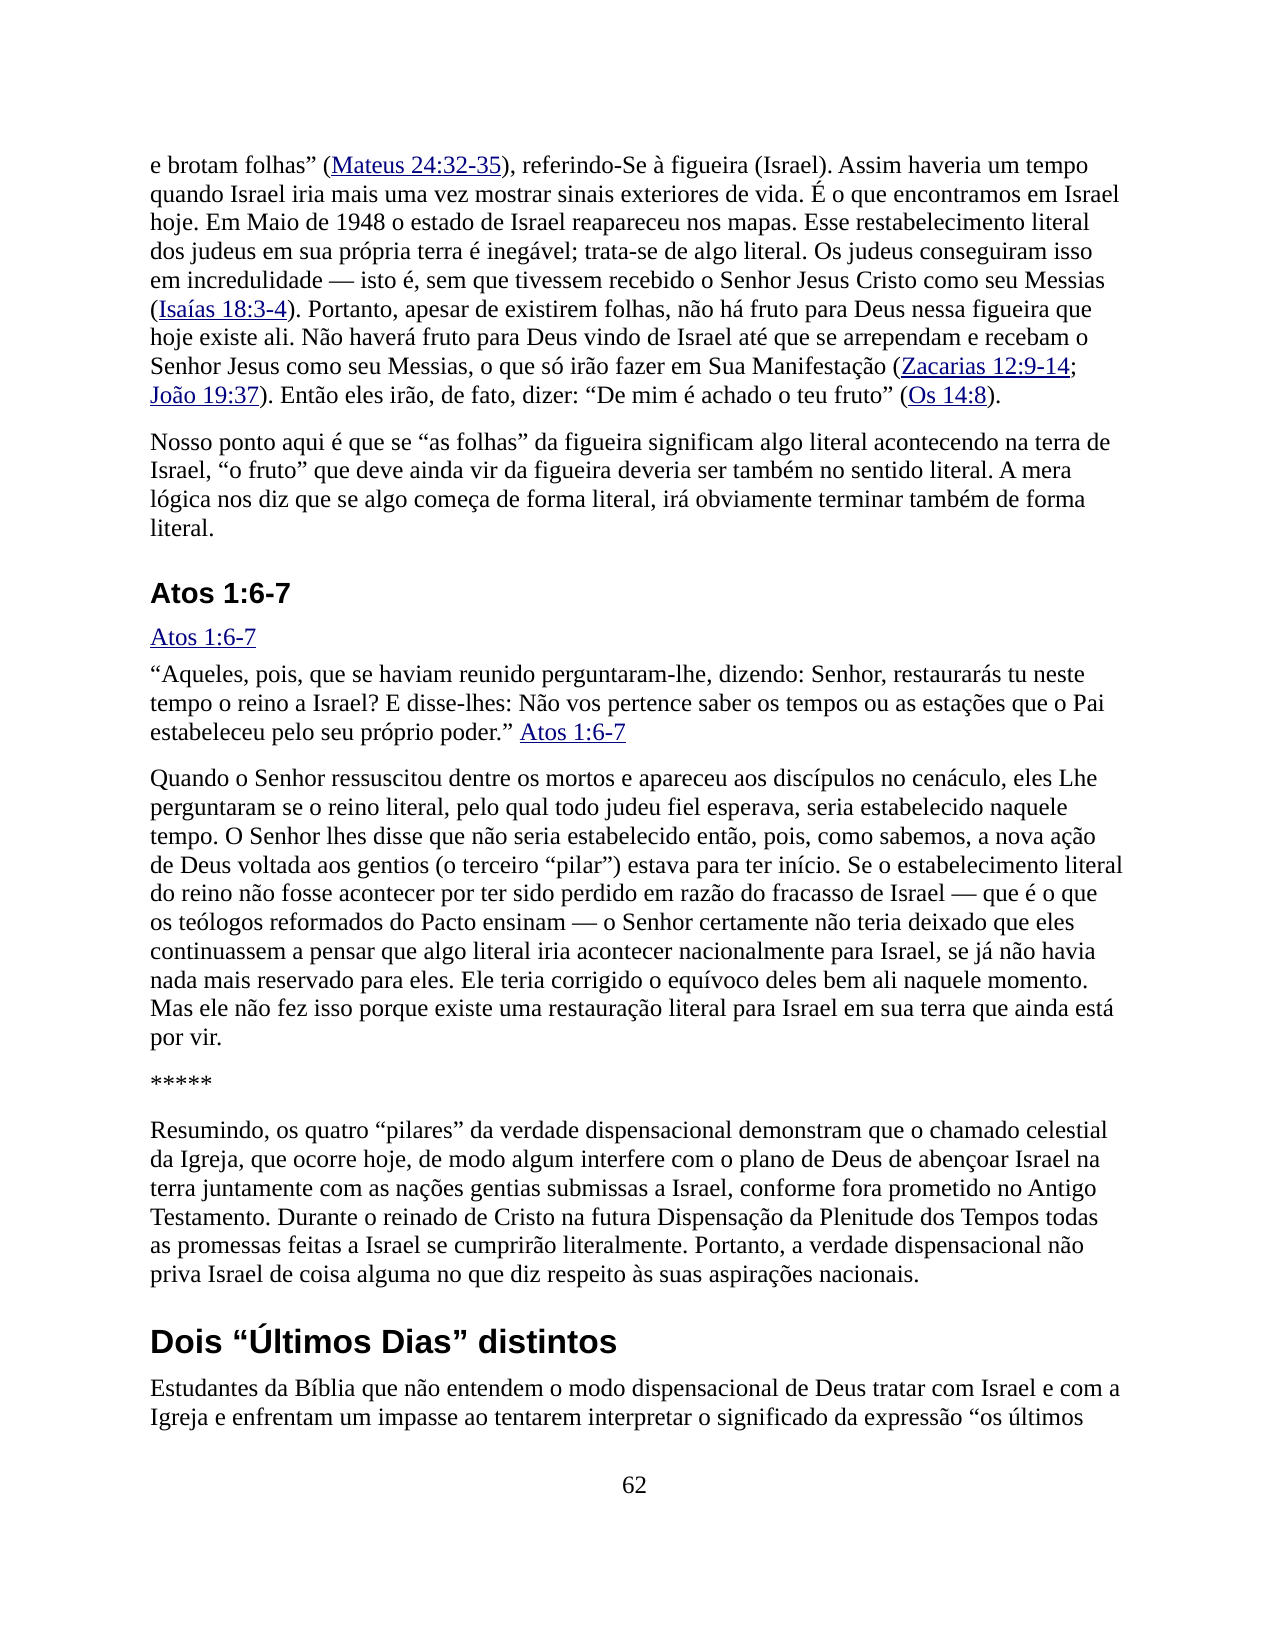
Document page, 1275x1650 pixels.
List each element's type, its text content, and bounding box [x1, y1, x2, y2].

text e brotam folhas” (Mateus 24:32-35), referindo-Se à figueira (Israel). Assim haveria um tempo quando Israel iria mais uma vez mostrar sinais exteriores de vida. É o que encontramos em Israel hoje. Em Maio de 1948 o estado de Israel reapareceu nos mapas. Esse restabelecimento literal dos judeus em sua própria terra é inegável; trata-se de algo literal. Os judeus conseguiram isso em incredulidade — isto é, sem que tivessem recebido o Senhor Jesus Cristo como seu Messias (Isaías 18:3-4). Portanto, apesar de existirem folhas, não há fruto para Deus nessa figueira que hoje existe ali. Não haverá fruto para Deus vindo de Israel até que se arrependam e recebam o Senhor Jesus como seu Messias, o que só irão fazer em Sua Manifestação (Zacarias 12:9-14; João 19:37). Então eles irão, de fato, dizer: “De mim é achado o teu fruto” (Os 14:8). [150, 150, 1125, 409]
text ***** [150, 1069, 1125, 1098]
text Quando o Senhor ressuscitou dentre os mortos e apareceu aos discípulos no cenáculo, eles Lhe perguntaram se o reino literal, pelo qual todo judeu fiel esperava, seria estabelecido naquele tempo. O Senhor lhes disse que não seria estabelecido então, pois, como sabemos, a nova ação de Deus voltada aos gentios (o terceiro “pilar”) estava para ter início. Se o estabelecimento literal do reino não fosse acontecer por ter sido perdido em razão do fracasso de Israel — que é o que os teólogos reformados do Pacto ensinam — o Senhor certamente não teria deixado que eles continuassem a pensar que algo literal iria acontecer nacionalmente para Israel, se já não havia nada mais reservado para eles. Ele teria corrigido o equívoco deles bem ali naquele momento. Mas ele não fez isso porque existe uma restauração literal para Israel em sua terra que ainda está por vir. [150, 763, 1125, 1051]
text Estudantes da Bíblia que não entendem o modo dispensacional de Deus tratar com Israel e com a Igreja e enfrentam um impasse ao tentarem interpretar o significado da expressão “os últimos [150, 1373, 1125, 1431]
subtitle Dois “Últimos Dias” distintos [150, 1322, 1125, 1361]
subtitle Atos 1:6-7 [150, 576, 1125, 609]
text Resumindo, os quatro “pilares” da verdade dispensacional demonstram que o chamado celestial da Igreja, que ocorre hoje, de modo algum interfere com o plano de Deus de abençoar Israel na terra juntamente com as nações gentias submissas a Israel, conforme fora prometido no Antigo Testamento. Durante o reinado de Cristo na futura Dispensação da Plenitude dos Tempos todas as promessas feitas a Israel se cumprirão literalmente. Portanto, a verdade dispensacional não priva Israel de coisa alguma no que diz respeito às suas aspirações nacionais. [150, 1116, 1125, 1288]
text Atos 1:6-7 [150, 622, 1125, 650]
text “Aqueles, pois, que se haviam reunido perguntaram-lhe, dizendo: Senhor, restaurarás tu neste tempo o reino a Israel? E disse-lhes: Não vos pertence saber os tempos ou as estações que o Pai estabeleceu pelo seu próprio poder.” Atos 1:6-7 [150, 659, 1125, 746]
text Nosso ponto aqui é que se “as folhas” da figueira significam algo literal acontecendo na terra de Israel, “o fruto” que deve ainda vir da figueira deveria ser também no sentido literal. A mera lógica nos diz que se algo começa de forma literal, irá obviamente terminar também de forma literal. [150, 427, 1125, 542]
